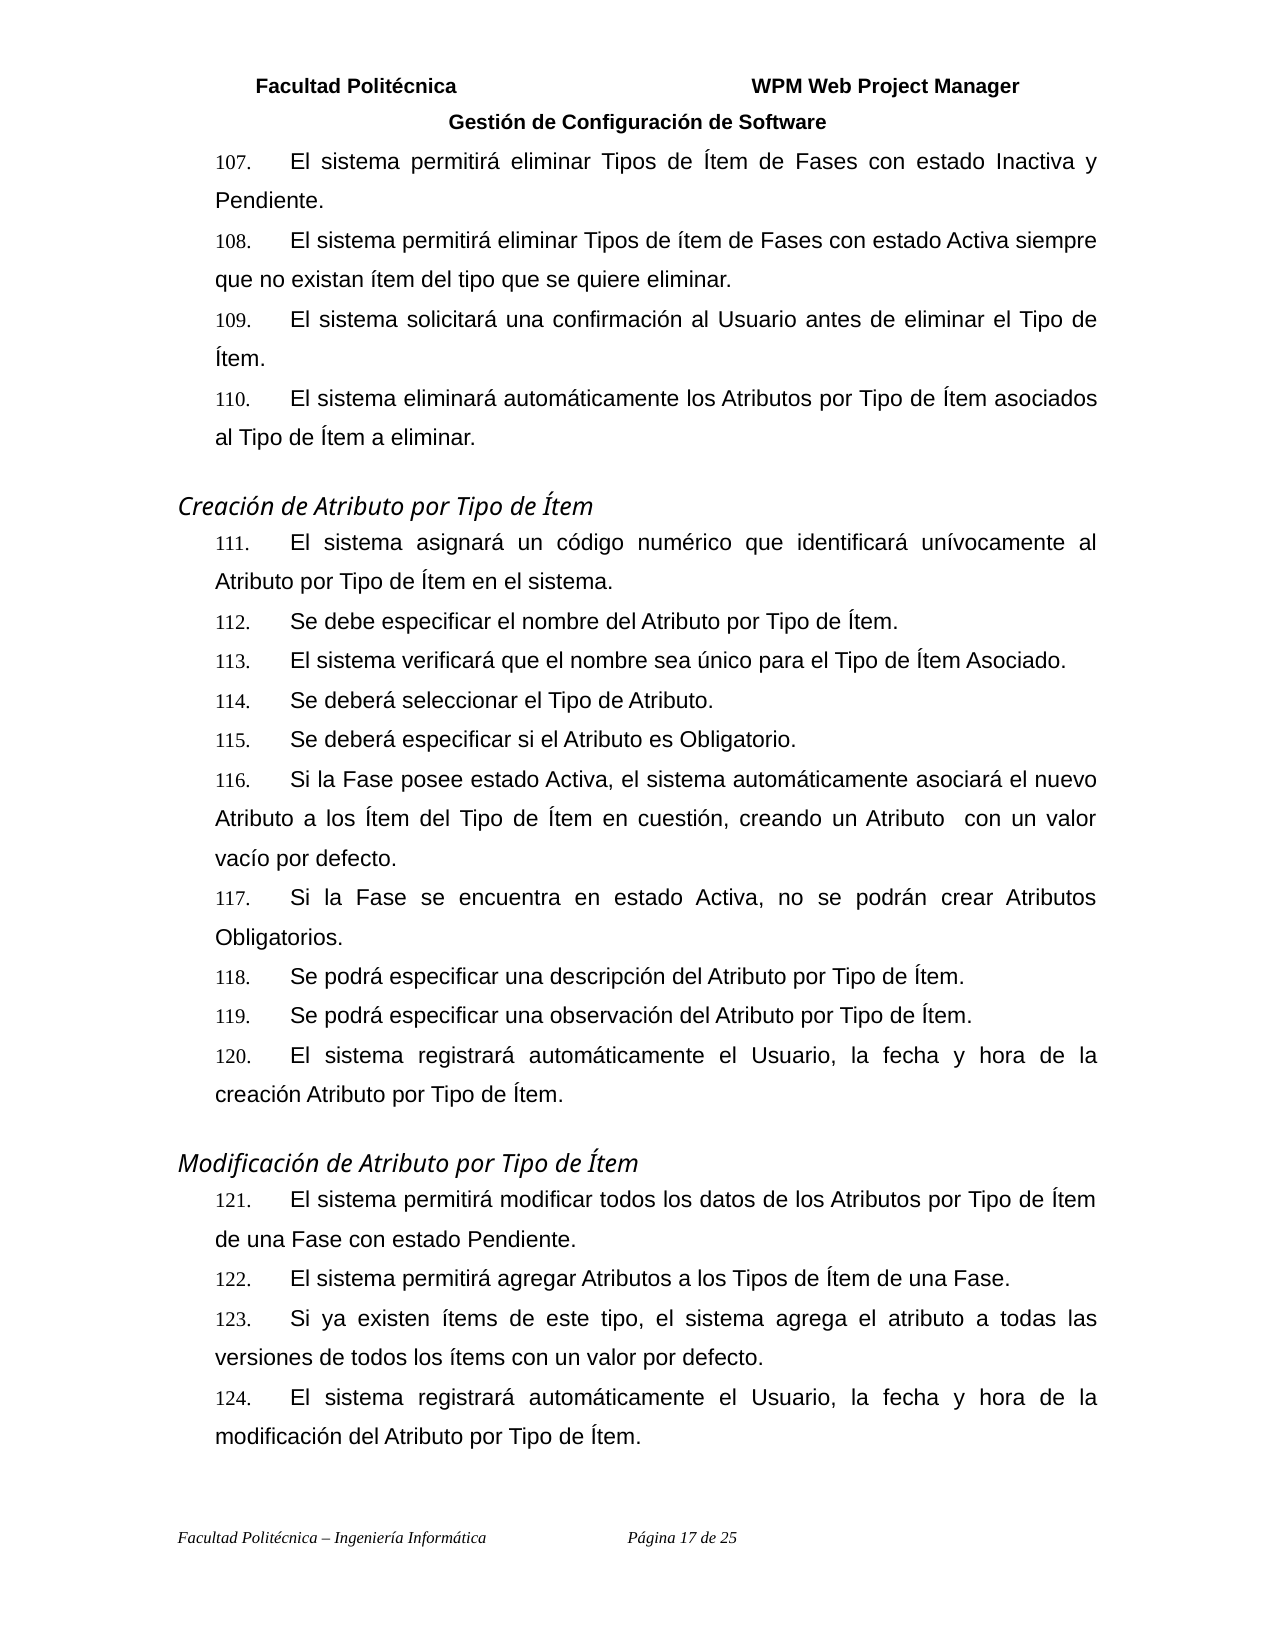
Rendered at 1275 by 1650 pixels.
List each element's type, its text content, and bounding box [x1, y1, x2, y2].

list El sistema verificará que el nombre sea único para el Tipo de Ítem Asociado. [215, 647, 1098, 673]
list Si la Fase se encuentra en estado Activa, no se podrán crear Atributos Obligatorios. [215, 884, 1098, 950]
text Modificación de Atributo por Tipo de Ítem [177, 1146, 1098, 1180]
list El sistema eliminará automáticamente los Atributos por Tipo de Ítem asociados al Tipo de Ítem a eliminar. [215, 384, 1098, 450]
list El sistema asignará un código numérico que identificará unívocamente al Atributo por Tipo de Ítem en el sistema. [215, 529, 1098, 594]
list El sistema permitirá agregar Atributos a los Tipos de Ítem de una Fase. [215, 1265, 1098, 1292]
list Se podrá especificar una observación del Atributo por Tipo de Ítem. [215, 1002, 1098, 1029]
list El sistema permitirá eliminar Tipos de ítem de Fases con estado Activa siempre que no existan ítem del tipo que se quiere eliminar. [215, 227, 1098, 292]
list Si ya existen ítems de este tipo, el sistema agrega el atributo a todas las versiones de todos los ítems con un valor por defecto. [215, 1305, 1098, 1371]
list El sistema permitirá eliminar Tipos de Ítem de Fases con estado Inactiva y Pendiente. [215, 148, 1098, 213]
list Se debe especificar el nombre del Atributo por Tipo de Ítem. [215, 608, 1098, 634]
list Se podrá especificar una descripción del Atributo por Tipo de Ítem. [215, 963, 1098, 989]
text Creación de Atributo por Tipo de Ítem [177, 488, 1098, 522]
list El sistema permitirá modificar todos los datos de los Atributos por Tipo de Ítem de una Fase con estado Pendiente. [215, 1186, 1098, 1252]
list El sistema registrará automáticamente el Usuario, la fecha y hora de la creación Atributo por Tipo de Ítem. [215, 1042, 1098, 1108]
list El sistema registrará automáticamente el Usuario, la fecha y hora de la modificación del Atributo por Tipo de Ítem. [215, 1384, 1098, 1449]
list Se deberá seleccionar el Tipo de Atributo. [215, 687, 1098, 713]
list Se deberá especificar si el Atributo es Obligatorio. [215, 726, 1098, 752]
list El sistema solicitará una confirmación al Usuario antes de eliminar el Tipo de Ítem. [215, 306, 1098, 371]
list Si la Fase posee estado Activa, el sistema automáticamente asociará el nuevo Atributo a los Ítem del Tipo de Ítem en cuestión, creando un Atributo con un valor vacío por defecto. [215, 766, 1098, 871]
